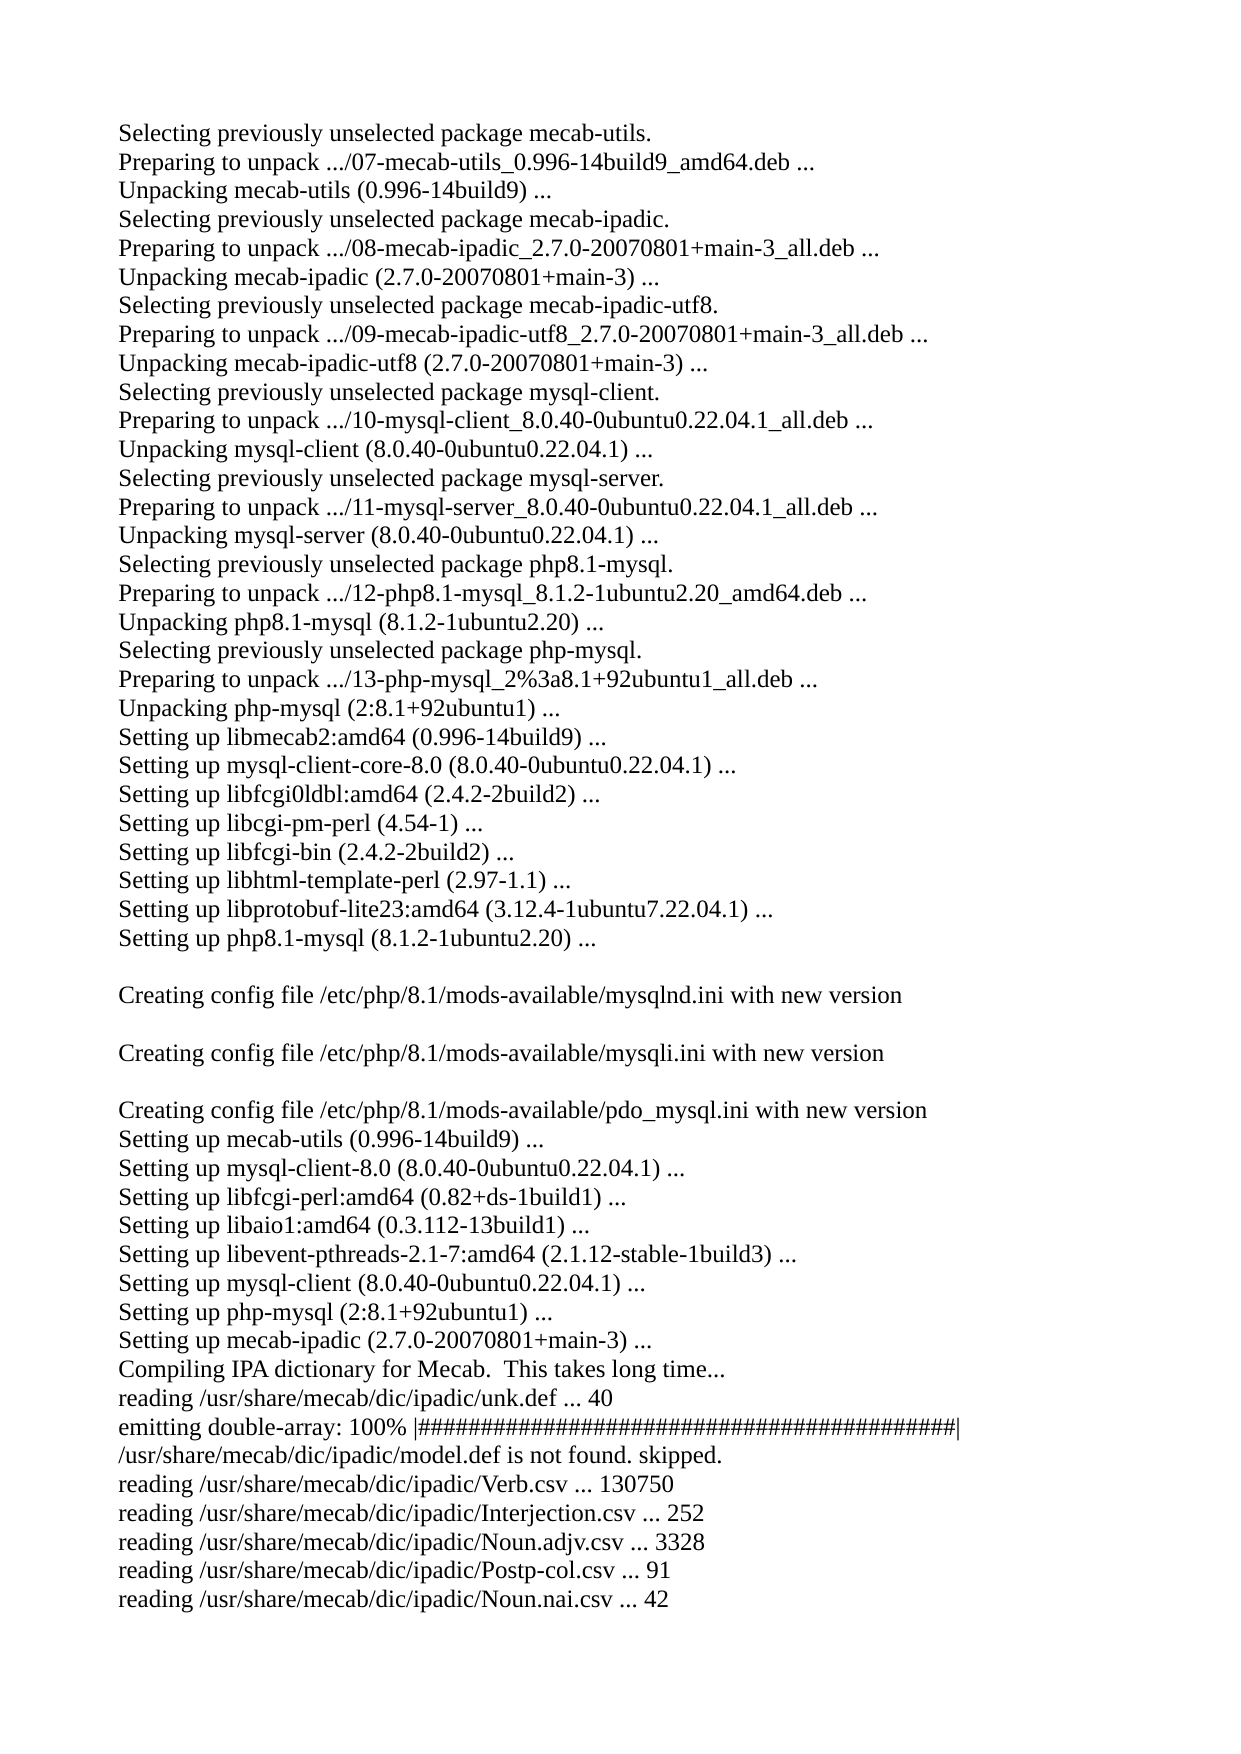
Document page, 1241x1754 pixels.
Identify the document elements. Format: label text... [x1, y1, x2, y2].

text Selecting previously unselected package mysql-client. [118, 377, 1122, 406]
text Preparing to unpack .../08-mecab-ipadic_2.7.0-20070801+main-3_all.deb ... [118, 233, 1122, 262]
text Selecting previously unselected package php8.1-mysql. [118, 549, 1122, 578]
text Setting up libfcgi0ldbl:amd64 (2.4.2-2build2) ... [118, 779, 1122, 808]
text Setting up mysql-client-8.0 (8.0.40-0ubuntu0.22.04.1) ... [118, 1153, 1122, 1182]
text Setting up libfcgi-perl:amd64 (0.82+ds-1build1) ... [118, 1182, 1122, 1211]
text Setting up php8.1-mysql (8.1.2-1ubuntu2.20) ... [118, 923, 1122, 952]
text reading /usr/share/mecab/dic/ipadic/Noun.adjv.csv ... 3328 [118, 1527, 1122, 1556]
text Setting up mysql-client (8.0.40-0ubuntu0.22.04.1) ... [118, 1268, 1122, 1297]
text Setting up mecab-utils (0.996-14build9) ... [118, 1124, 1122, 1153]
text Unpacking mecab-utils (0.996-14build9) ... [118, 176, 1122, 204]
text Preparing to unpack .../10-mysql-client_8.0.40-0ubuntu0.22.04.1_all.deb ... [118, 406, 1122, 434]
text reading /usr/share/mecab/dic/ipadic/unk.def ... 40 [118, 1383, 1122, 1412]
text /usr/share/mecab/dic/ipadic/model.def is not found. skipped. [118, 1441, 1122, 1469]
text Setting up libfcgi-bin (2.4.2-2build2) ... [118, 837, 1122, 866]
text Preparing to unpack .../13-php-mysql_2%3a8.1+92ubuntu1_all.deb ... [118, 664, 1122, 693]
text Setting up libevent-pthreads-2.1-7:amd64 (2.1.12-stable-1build3) ... [118, 1239, 1122, 1268]
text Setting up libaio1:amd64 (0.3.112-13build1) ... [118, 1211, 1122, 1239]
text Setting up libprotobuf-lite23:amd64 (3.12.4-1ubuntu7.22.04.1) ... [118, 894, 1122, 923]
text Setting up libcgi-pm-perl (4.54-1) ... [118, 808, 1122, 837]
text Selecting previously unselected package mecab-ipadic-utf8. [118, 291, 1122, 319]
text reading /usr/share/mecab/dic/ipadic/Postp-col.csv ... 91 [118, 1556, 1122, 1584]
text emitting double-array: 100% |###########################################| [118, 1412, 1122, 1441]
text Selecting previously unselected package mecab-utils. [118, 118, 1122, 147]
text Preparing to unpack .../11-mysql-server_8.0.40-0ubuntu0.22.04.1_all.deb ... [118, 492, 1122, 521]
text Creating config file /etc/php/8.1/mods-available/mysqli.ini with new version [118, 1038, 1122, 1067]
text reading /usr/share/mecab/dic/ipadic/Interjection.csv ... 252 [118, 1498, 1122, 1527]
text Preparing to unpack .../07-mecab-utils_0.996-14build9_amd64.deb ... [118, 147, 1122, 176]
text Setting up libmecab2:amd64 (0.996-14build9) ... [118, 722, 1122, 751]
text Setting up php-mysql (2:8.1+92ubuntu1) ... [118, 1297, 1122, 1326]
text Creating config file /etc/php/8.1/mods-available/mysqlnd.ini with new version [118, 981, 1122, 1009]
text Compiling IPA dictionary for Mecab. This takes long time... [118, 1354, 1122, 1383]
text Selecting previously unselected package mecab-ipadic. [118, 204, 1122, 233]
text Selecting previously unselected package mysql-server. [118, 463, 1122, 492]
text reading /usr/share/mecab/dic/ipadic/Noun.nai.csv ... 42 [118, 1584, 1122, 1613]
text Unpacking mysql-server (8.0.40-0ubuntu0.22.04.1) ... [118, 521, 1122, 549]
text Unpacking mecab-ipadic (2.7.0-20070801+main-3) ... [118, 262, 1122, 291]
text Unpacking mecab-ipadic-utf8 (2.7.0-20070801+main-3) ... [118, 348, 1122, 377]
text Preparing to unpack .../09-mecab-ipadic-utf8_2.7.0-20070801+main-3_all.deb ... [118, 319, 1122, 348]
text Unpacking php8.1-mysql (8.1.2-1ubuntu2.20) ... [118, 607, 1122, 636]
text Setting up mysql-client-core-8.0 (8.0.40-0ubuntu0.22.04.1) ... [118, 751, 1122, 779]
text Setting up mecab-ipadic (2.7.0-20070801+main-3) ... [118, 1326, 1122, 1354]
text Selecting previously unselected package php-mysql. [118, 636, 1122, 664]
text Unpacking php-mysql (2:8.1+92ubuntu1) ... [118, 693, 1122, 722]
text Preparing to unpack .../12-php8.1-mysql_8.1.2-1ubuntu2.20_amd64.deb ... [118, 578, 1122, 607]
text Unpacking mysql-client (8.0.40-0ubuntu0.22.04.1) ... [118, 434, 1122, 463]
text Creating config file /etc/php/8.1/mods-available/pdo_mysql.ini with new version [118, 1096, 1122, 1124]
text Setting up libhtml-template-perl (2.97-1.1) ... [118, 866, 1122, 894]
text reading /usr/share/mecab/dic/ipadic/Verb.csv ... 130750 [118, 1469, 1122, 1498]
